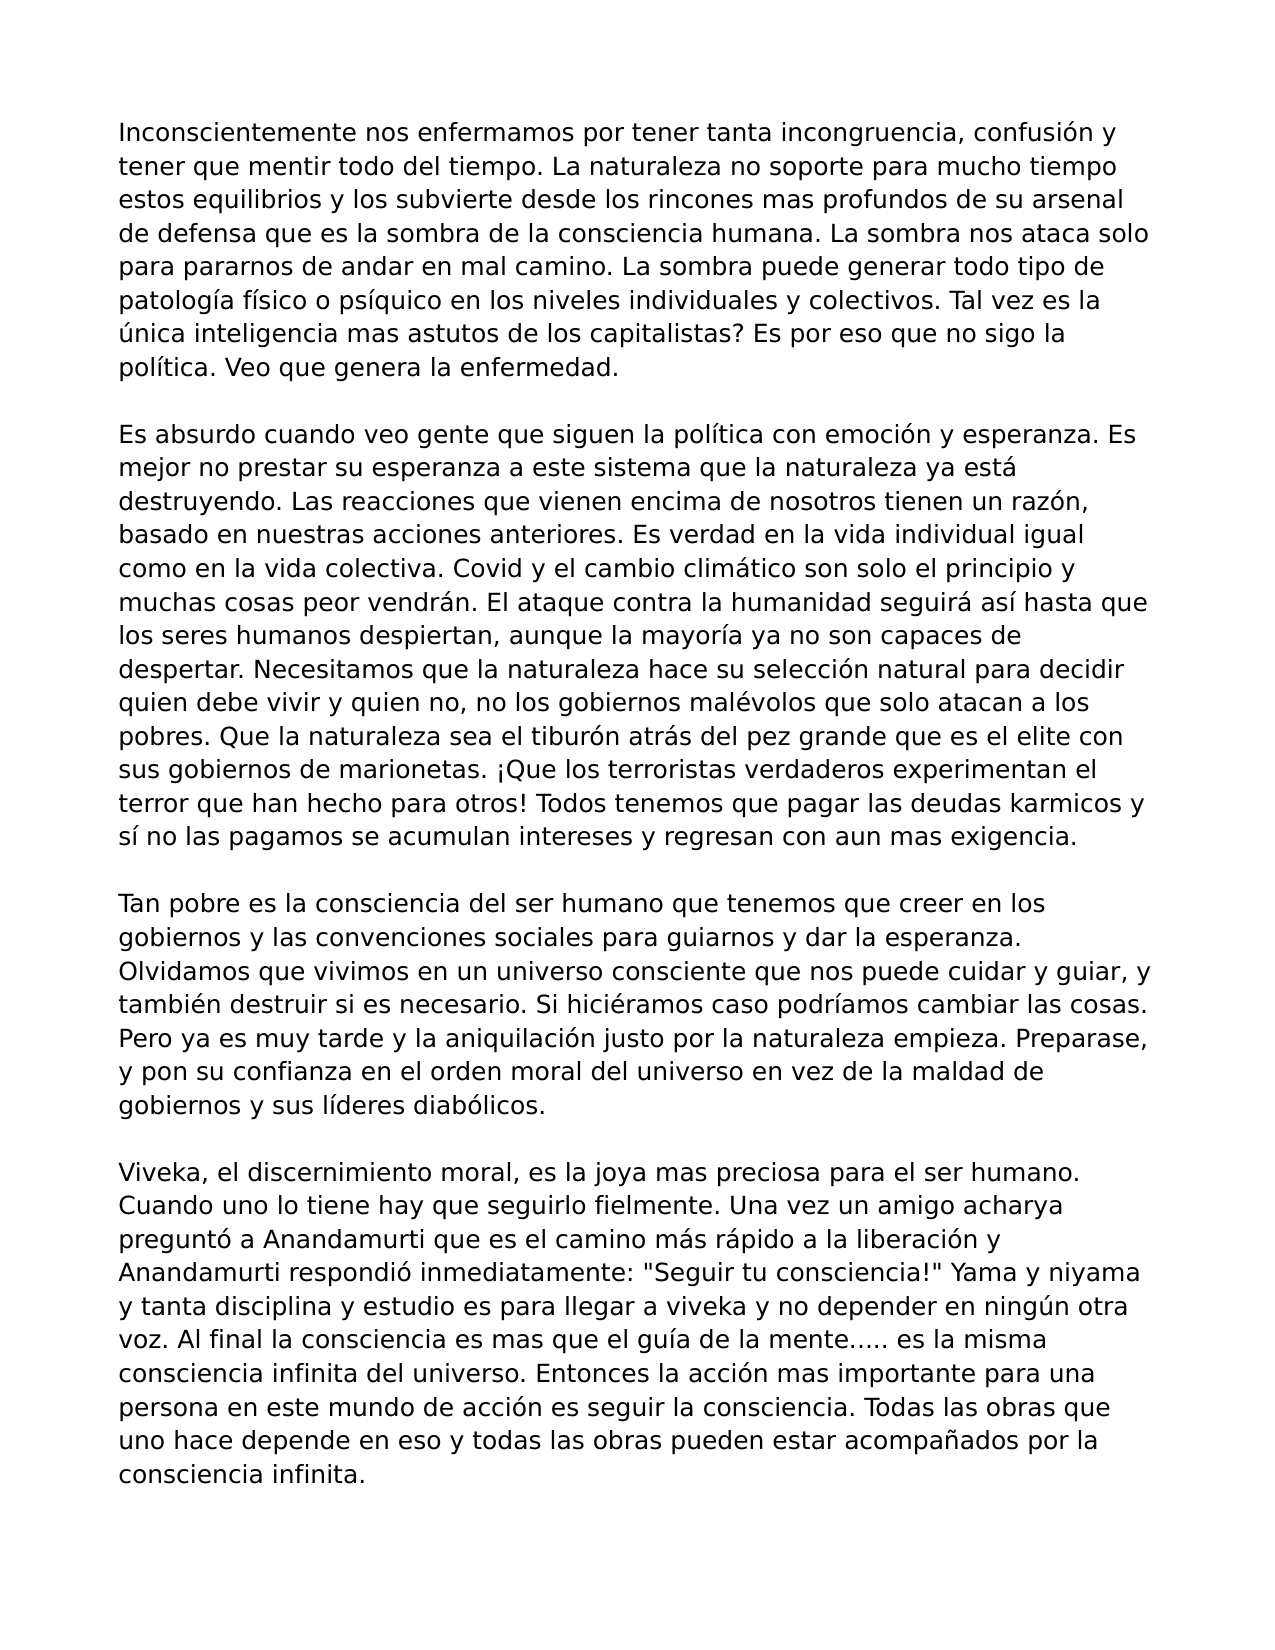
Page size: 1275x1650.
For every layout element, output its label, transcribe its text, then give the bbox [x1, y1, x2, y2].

text Tan pobre es la consciencia del ser humano que tenemos que creer en los gobiernos y las convenciones sociales para guiarnos y dar la esperanza. Olvidamos que vivimos en un universo consciente que nos puede cuidar y guiar, y también destruir si es necesario. Si hiciéramos caso podríamos cambiar las cosas. Pero ya es muy tarde y la aniquilación justo por la naturaleza empieza. Preparase, y pon su confianza en el orden moral del universo en vez de la maldad de gobiernos y sus líderes diabólicos. [118, 889, 1157, 1120]
text Es absurdo cuando veo gente que siguen la política con emoción y esperanza. Es mejor no prestar su esperanza a este sistema que la naturaleza ya está destruyendo. Las reacciones que vienen encima de nosotros tienen un razón, basado en nuestras acciones anteriores. Es verdad en la vida individual igual como en la vida colectiva. Covid y el cambio climático son solo el principio y muchas cosas peor vendrán. El ataque contra la humanidad seguirá así hasta que los seres humanos despiertan, aunque la mayoría ya no son capaces de despertar. Necesitamos que la naturaleza hace su selección natural para decidir quien debe vivir y quien no, no los gobiernos malévolos que solo atacan a los pobres. Que la naturaleza sea el tiburón atrás del pez grande que es el elite con sus gobiernos de marionetas. ¡Que los terroristas verdaderos experimentan el terror que han hecho para otros! Todos tenemos que pagar las deudas karmicos y sí no las pagamos se acumulan intereses y regresan con aun mas exigencia. [118, 420, 1157, 852]
text Inconscientemente nos enfermamos por tener tanta incongruencia, confusión y tener que mentir todo del tiempo. La naturaleza no soporte para mucho tiempo estos equilibrios y los subvierte desde los rincones mas profundos de su arsenal de defensa que es la sombra de la consciencia humana. La sombra nos ataca solo para pararnos de andar en mal camino. La sombra puede generar todo tipo de patología físico o psíquico en los niveles individuales y colectivos. Tal vez es la única inteligencia mas astutos de los capitalistas? Es por eso que no sigo la política. Veo que genera la enfermedad. [118, 118, 1157, 382]
text Viveka, el discernimiento moral, es la joya mas preciosa para el ser humano. Cuando uno lo tiene hay que seguirlo fielmente. Una vez un amigo acharya preguntó a Anandamurti que es el camino más rápido a la liberación y Anandamurti respondió inmediatamente: "Seguir tu consciencia!" Yama y niyama y tanta disciplina y estudio es para llegar a viveka y no depender en ningún otra voz. Al final la consciencia es mas que el guía de la mente..... es la misma consciencia infinita del universo. Entonces la acción mas importante para una persona en este mundo de acción es seguir la consciencia. Todas las obras que uno hace depende en eso y todas las obras pueden estar acompañados por la consciencia infinita. [118, 1158, 1157, 1489]
